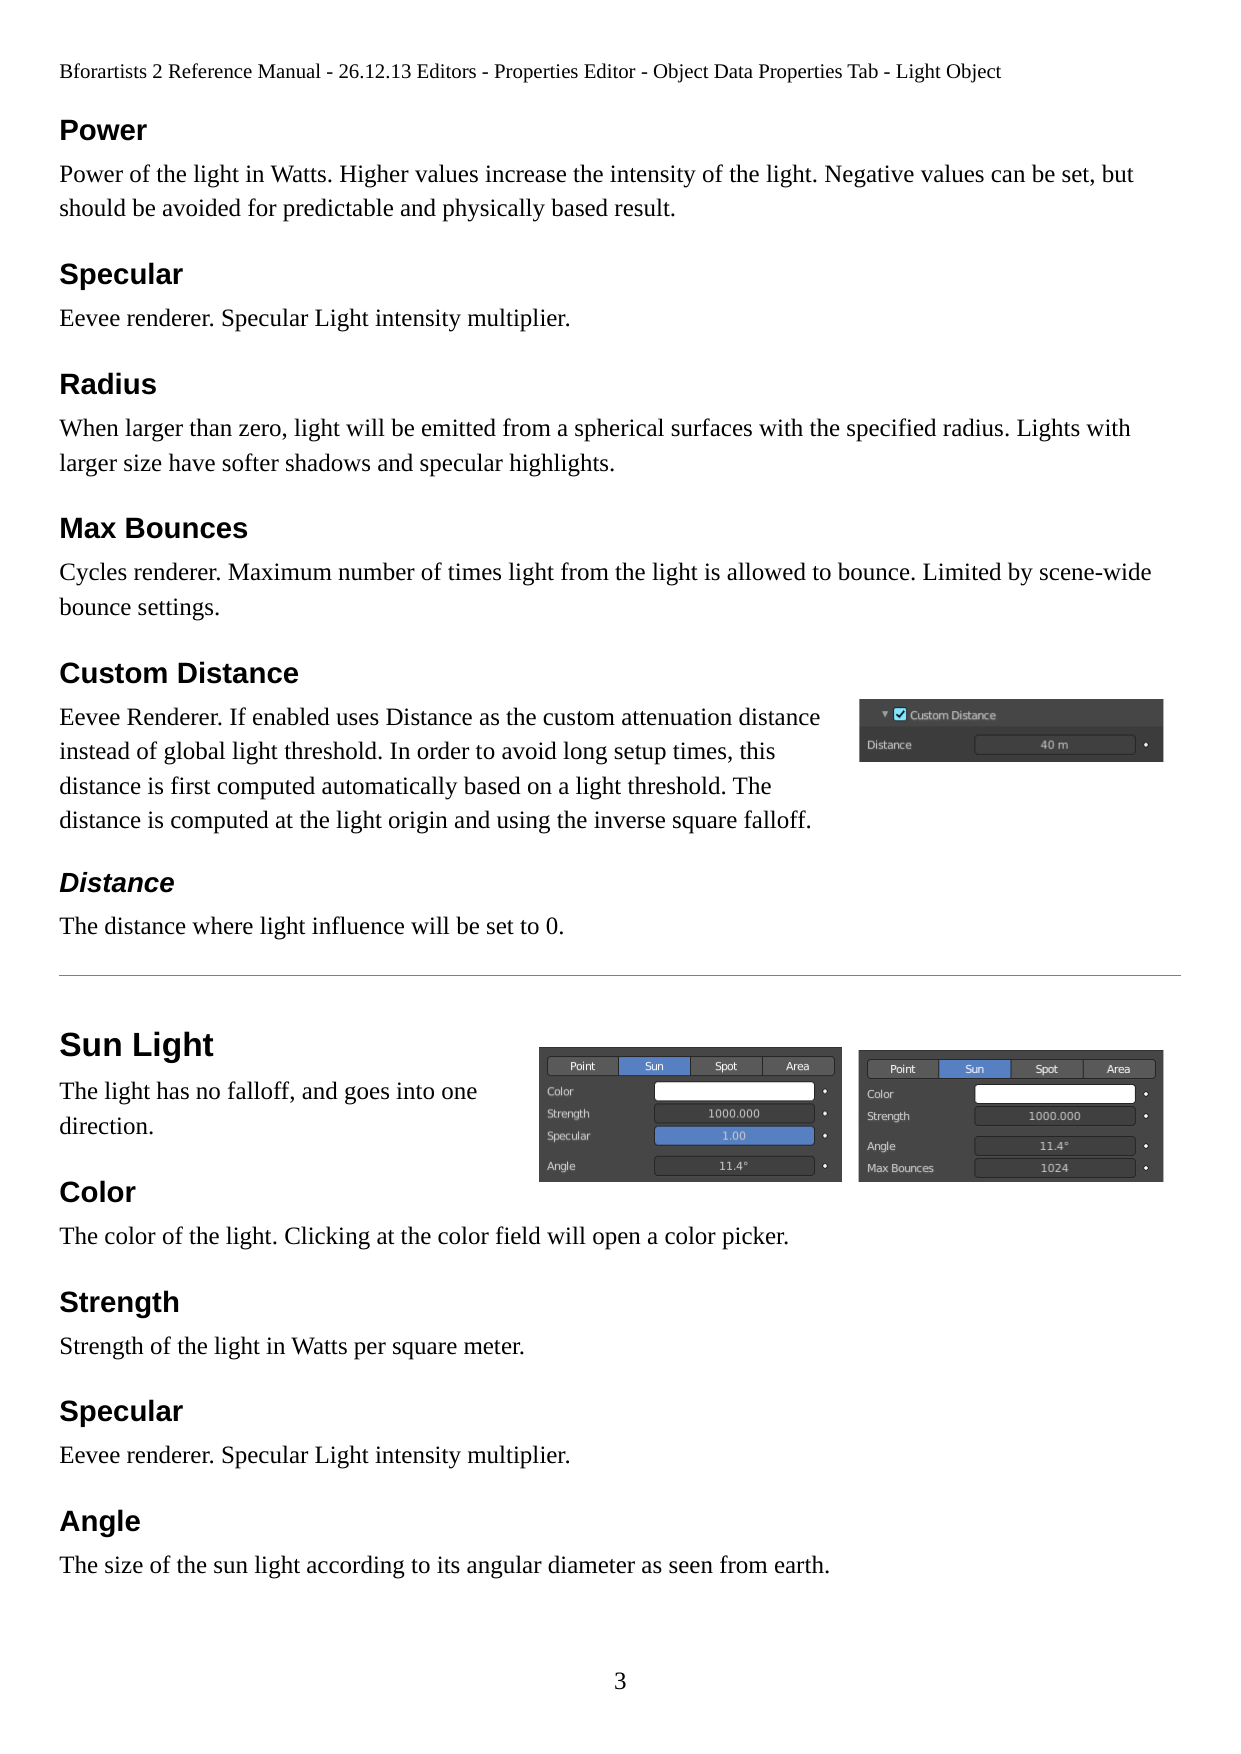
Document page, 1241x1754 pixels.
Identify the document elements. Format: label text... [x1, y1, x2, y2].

subtitle Color [59, 1174, 1181, 1208]
picture [539, 1047, 842, 1182]
subtitle Specular [59, 1394, 1181, 1428]
subtitle Power [59, 113, 1181, 146]
text Power of the light in Watts. Higher values increase the intensity of the light. Negative values can be set, but should be avoided for predictable and physically based result. [59, 159, 1181, 222]
text Eevee renderer. Specular Light intensity multiplier. [59, 303, 1181, 332]
picture [858, 1050, 1164, 1182]
text The color of the light. Clicking at the color field will open a color picker. [59, 1221, 1181, 1249]
subtitle Custom Distance [59, 656, 1181, 689]
picture [859, 699, 1164, 762]
subtitle Max Bounces [59, 511, 1181, 545]
text The size of the sun light according to its angular diameter as seen from earth. [59, 1551, 1181, 1579]
subtitle Sun Light [59, 1025, 1181, 1064]
subtitle Radius [59, 367, 1181, 401]
text [1164, 1076, 1181, 1140]
text The distance where light influence will be set to 0. [59, 911, 1181, 940]
text Strength of the light in Watts per square meter. [59, 1331, 1181, 1359]
text Eevee renderer. Specular Light intensity multiplier. [59, 1441, 1181, 1469]
subtitle Strength [59, 1284, 1181, 1318]
text The light has no falloff, and goes into one direction. [59, 1076, 539, 1140]
subtitle Specular [59, 257, 1181, 291]
text Cycles renderer. Maximum number of times light from the light is allowed to bounce. Limited by scene-wide bounce settings. [59, 557, 1181, 621]
text Eevee Renderer. If enabled uses Distance as the custom attenuation distance instead of global light threshold. In order to avoid long setup times, this distance is first computed automatically based on a light threshold. The distance is computed at the light origin and using the inverse square falloff. [59, 702, 1181, 834]
subtitle Distance [59, 867, 1181, 899]
subtitle Angle [59, 1504, 1181, 1538]
text When larger than zero, light will be emitted from a spherical surfaces with the specified radius. Lights with larger size have softer shadows and specular highlights. [59, 413, 1181, 476]
